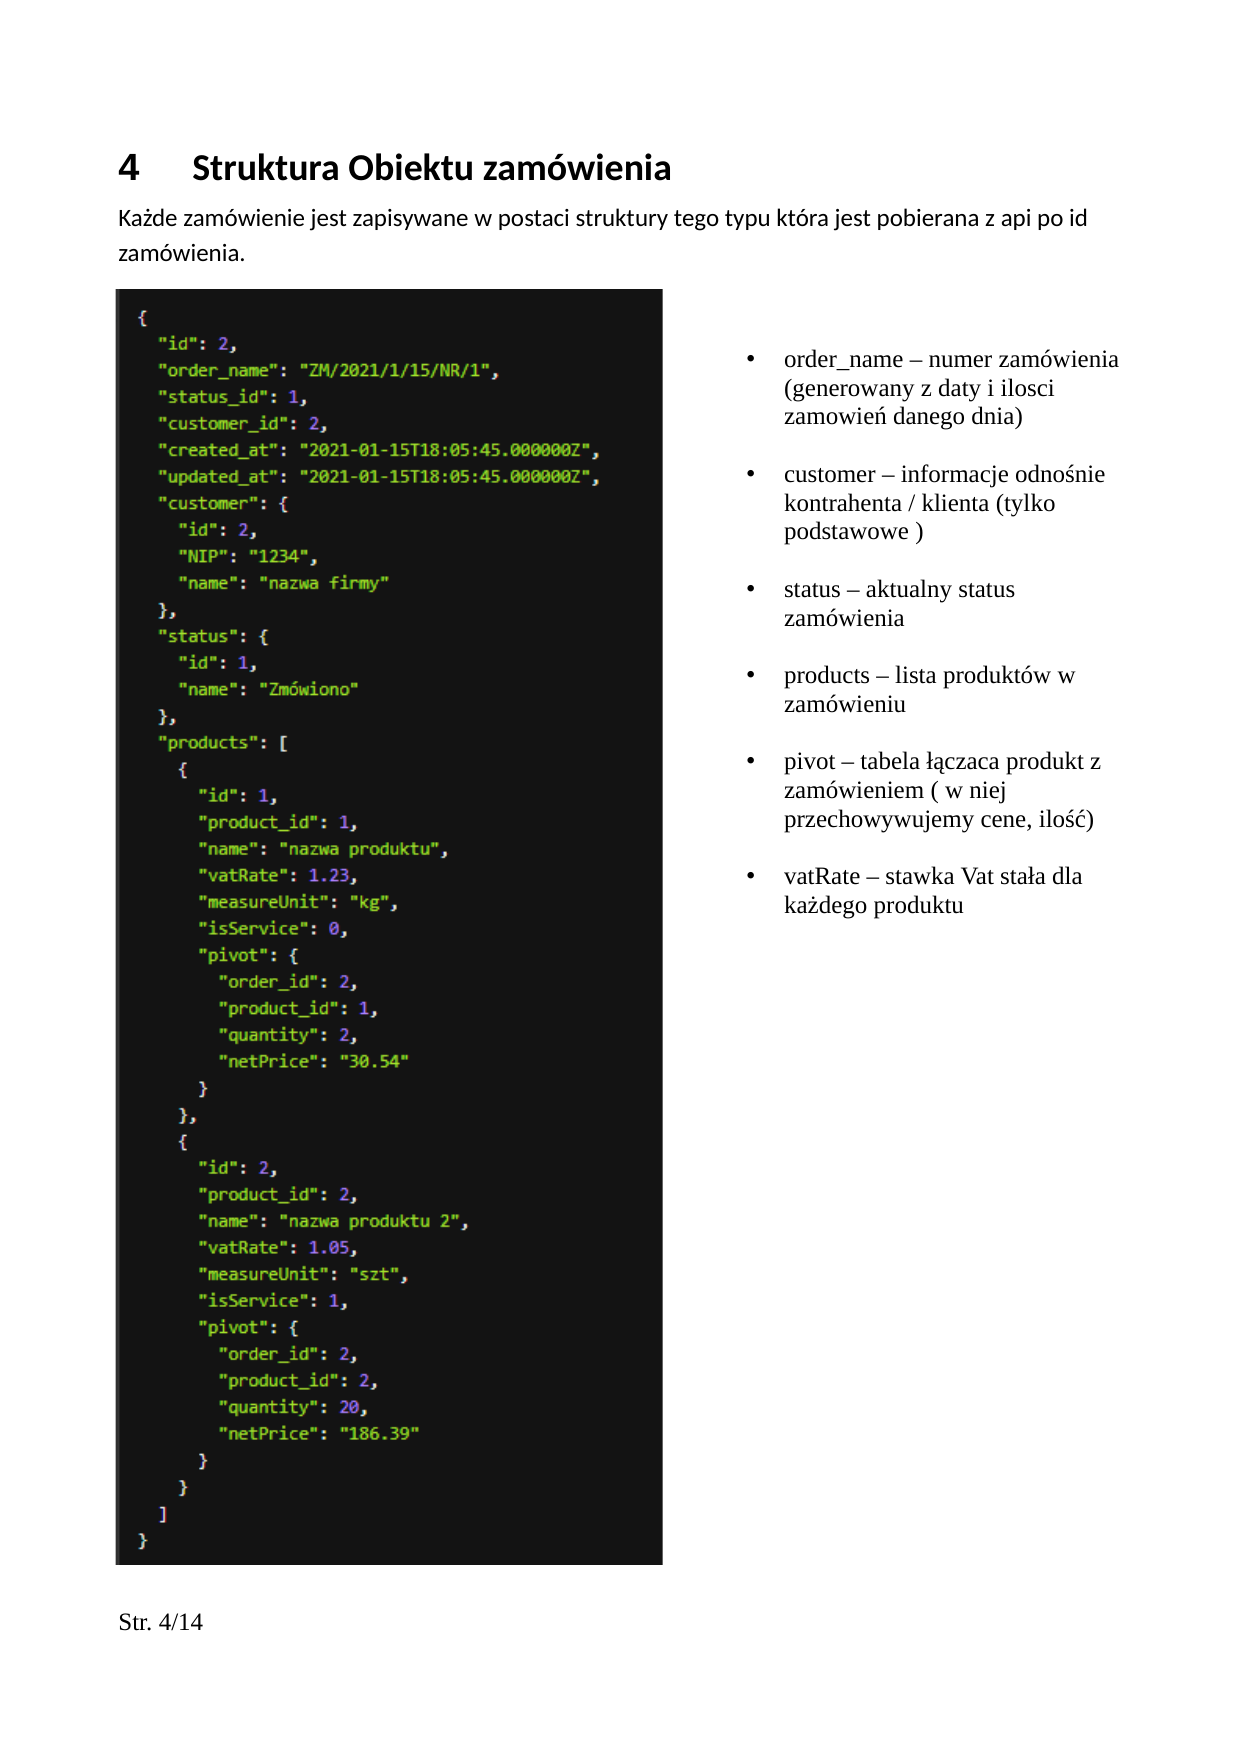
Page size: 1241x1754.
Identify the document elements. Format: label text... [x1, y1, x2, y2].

list order_name – numer zamówienia [746, 344, 1122, 373]
list (generowany z daty i ilosci zamowień danego dnia) [746, 373, 1122, 430]
text Każde zamówienie jest zapisywane w postaci struktury tego typu która jest pobierana z api po id zamówienia. [118, 202, 1122, 267]
picture [115, 289, 663, 1565]
list customer – informacje odnośnie kontrahenta / klienta (tylko podstawowe ) [746, 459, 1122, 545]
list pivot – tabela łączaca produkt z zamówieniem ( w niej przechowywujemy cene, ilość) [746, 746, 1122, 833]
subtitle Struktura Obiektu zamówienia [118, 143, 1122, 189]
list products – lista produktów w zamówieniu [746, 660, 1122, 718]
list vatRate – stawka Vat stała dla każdego produktu [746, 861, 1122, 919]
list status – aktualny status zamówienia [746, 574, 1122, 631]
